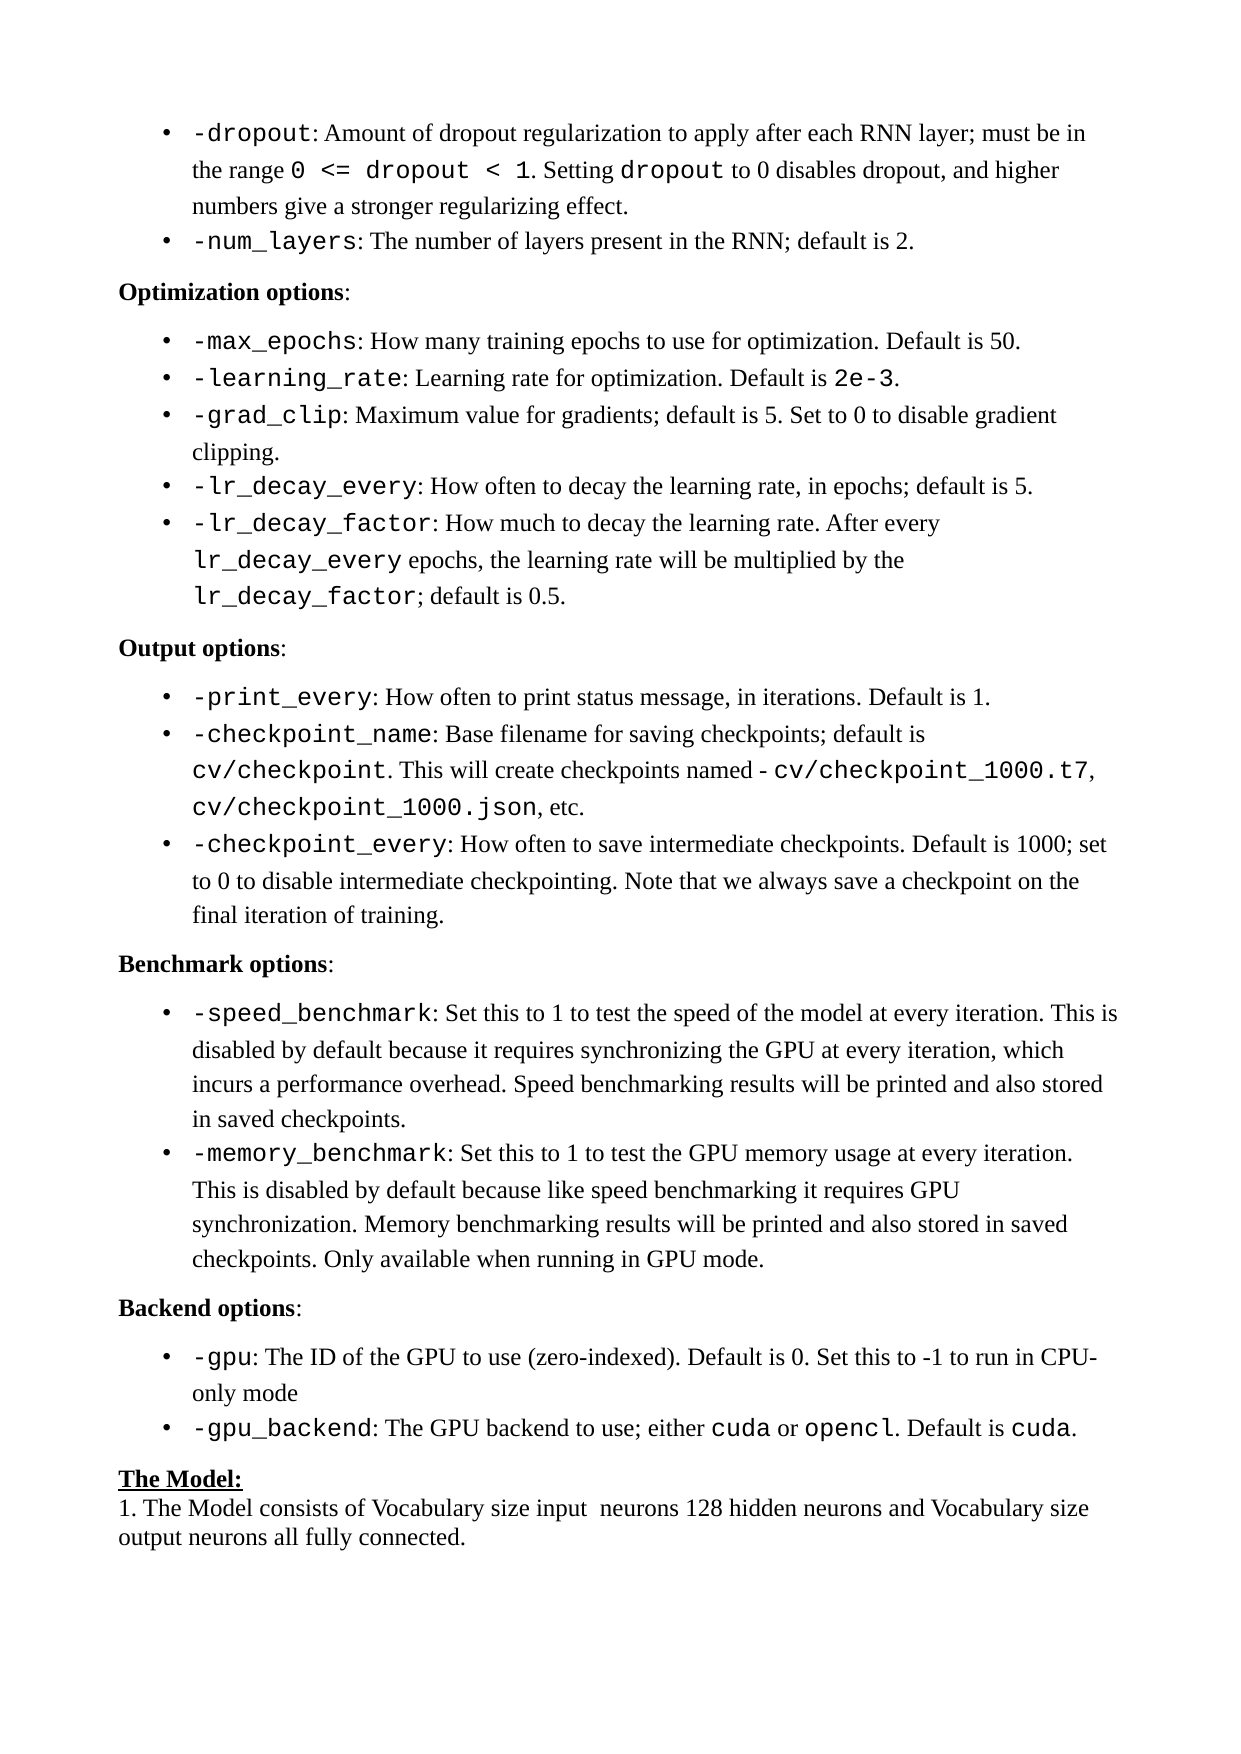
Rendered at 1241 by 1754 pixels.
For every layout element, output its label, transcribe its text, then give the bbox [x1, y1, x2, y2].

list -learning_rate: Learning rate for optimization. Default is 2e-3. [162, 363, 1122, 394]
list -gpu_backend: The GPU backend to use; either cuda or opencl. Default is cuda. [162, 1413, 1122, 1444]
list -memory_benchmark: Set this to 1 to test the GPU memory usage at every iteration. This is disabled by default because like speed benchmarking it requires GPU synchronization. Memory benchmarking results will be printed and also stored in saved checkpoints. Only available when running in GPU mode. [162, 1138, 1122, 1273]
text 1. The Model consists of Vocabulary size input neurons 128 hidden neurons and Vocabulary size output neurons all fully connected. [118, 1493, 1122, 1551]
list -dropout: Amount of dropout regularization to apply after each RNN layer; must be in the range 0 <= dropout < 1. Setting dropout to 0 disables dropout, and higher numbers give a stronger regularizing effect. [162, 118, 1122, 220]
list -gpu: The ID of the GPU to use (zero-indexed). Default is 0. Set this to -1 to run in CPU-only mode [162, 1342, 1122, 1407]
text Benchmark options: [118, 949, 1122, 978]
list -print_every: How often to print status message, in iterations. Default is 1. [162, 682, 1122, 713]
list -max_epochs: How many training epochs to use for optimization. Default is 50. [162, 326, 1122, 357]
list -lr_decay_every: How often to decay the learning rate, in epochs; default is 5. [162, 471, 1122, 502]
list -num_layers: The number of layers present in the RNN; default is 2. [162, 226, 1122, 257]
text Backend options: [118, 1293, 1122, 1322]
text The Model: [118, 1464, 1122, 1493]
list -checkpoint_every: How often to save intermediate checkpoints. Default is 1000; set to 0 to disable intermediate checkpointing. Note that we always save a checkpoint on the final iteration of training. [162, 829, 1122, 929]
list -checkpoint_name: Base filename for saving checkpoints; default is cv/checkpoint. This will create checkpoints named - cv/checkpoint_1000.t7, cv/checkpoint_1000.json, etc. [162, 719, 1122, 823]
list -speed_benchmark: Set this to 1 to test the speed of the model at every iteration. This is disabled by default because it requires synchronizing the GPU at every iteration, which incurs a performance overhead. Speed benchmarking results will be printed and also stored in saved checkpoints. [162, 998, 1122, 1133]
list -lr_decay_factor: How much to decay the learning rate. After every lr_decay_every epochs, the learning rate will be multiplied by the lr_decay_factor; default is 0.5. [162, 508, 1122, 612]
text Optimization options: [118, 277, 1122, 306]
list -grad_clip: Maximum value for gradients; default is 5. Set to 0 to disable gradient clipping. [162, 400, 1122, 466]
text Output options: [118, 633, 1122, 662]
